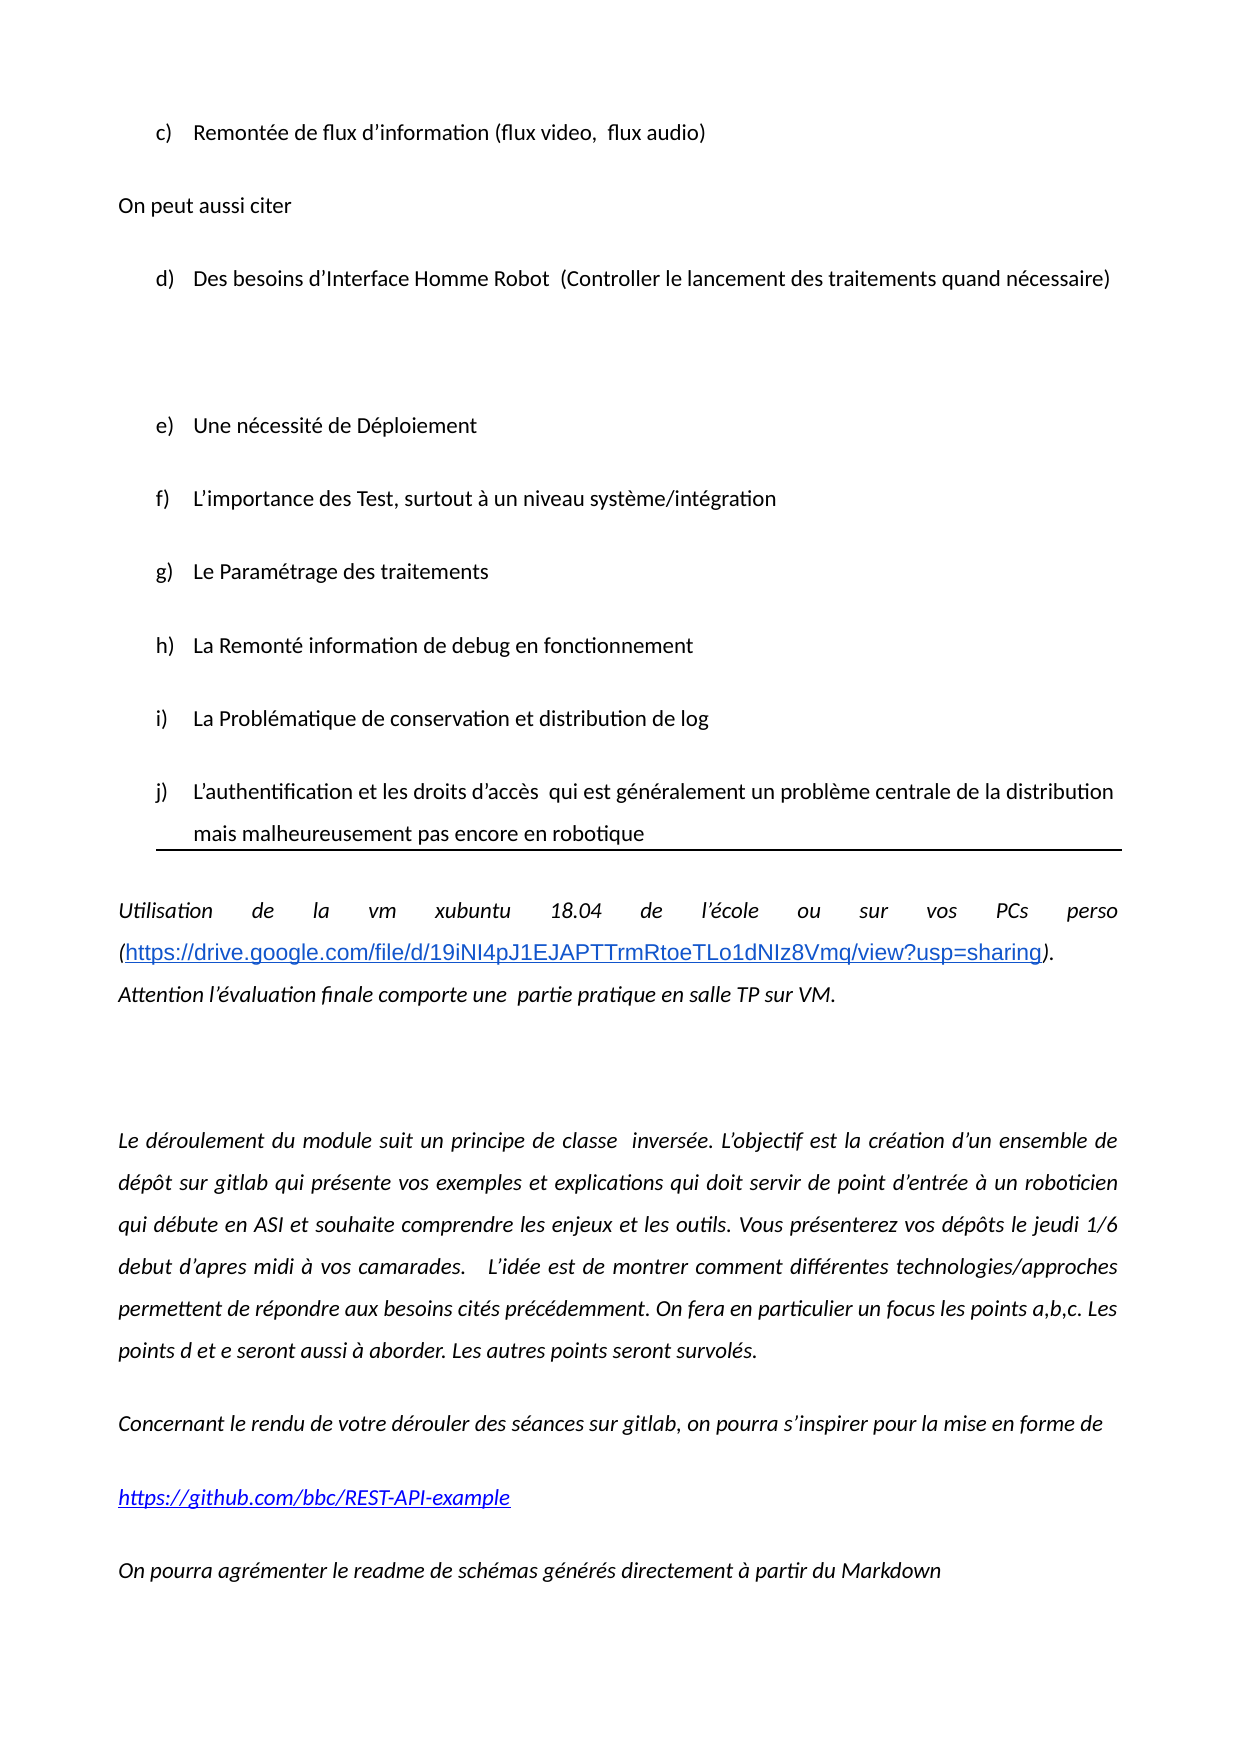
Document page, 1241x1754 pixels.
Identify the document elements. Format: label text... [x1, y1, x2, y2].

text Concernant le rendu de votre dérouler des séances sur gitlab, on pourra s’inspirer pour la mise en forme de [118, 1409, 1122, 1438]
list L’authentification et les droits d’accès qui est généralement un problème centrale de la distribution mais malheureusement pas encore en robotique [156, 777, 1122, 849]
list Remontée de flux d’information (flux video, flux audio) [156, 118, 1122, 146]
text On peut aussi citer [118, 191, 1122, 219]
list La Problématique de conservation et distribution de log [156, 704, 1122, 732]
list Des besoins d’Interface Homme Robot (Controller le lancement des traitements quand nécessaire) [156, 264, 1122, 293]
list L’importance des Test, surtout à un niveau système/intégration [156, 484, 1122, 512]
list Le Paramétrage des traitements [156, 557, 1122, 586]
text Le déroulement du module suit un principe de classe inversée. L’objectif est la création d’un ensemble de dépôt sur gitlab qui présente vos exemples et explications qui doit servir de point d’entrée à un roboticien qui débute en ASI et souhaite comprendre les enjeux et les outils. Vous présenterez vos dépôts le jeudi 1/6 debut d’apres midi à vos camarades. L’idée est de montrer comment différentes technologies/approches permettent de répondre aux besoins cités précédemment. On fera en particulier un focus les points a,b,c. Les points d et e seront aussi à aborder. Les autres points seront survolés. [118, 1126, 1122, 1364]
text On pourra agrémenter le readme de schémas générés directement à partir du Markdown [118, 1556, 1122, 1584]
text https://github.com/bbc/REST-API-example [118, 1483, 1122, 1511]
list Une nécessité de Déploiement [156, 411, 1122, 439]
text Utilisation de la vm xubuntu 18.04 de l’école ou sur vos PCs perso (https://drive.google.com/file/d/19iNI4pJ1EJAPTTrmRtoeTLo1dNIz8Vmq/view?usp=sharing). Attention l’évaluation finale comporte une partie pratique en salle TP sur VM. [118, 896, 1122, 1008]
list La Remonté information de debug en fonctionnement [156, 631, 1122, 659]
